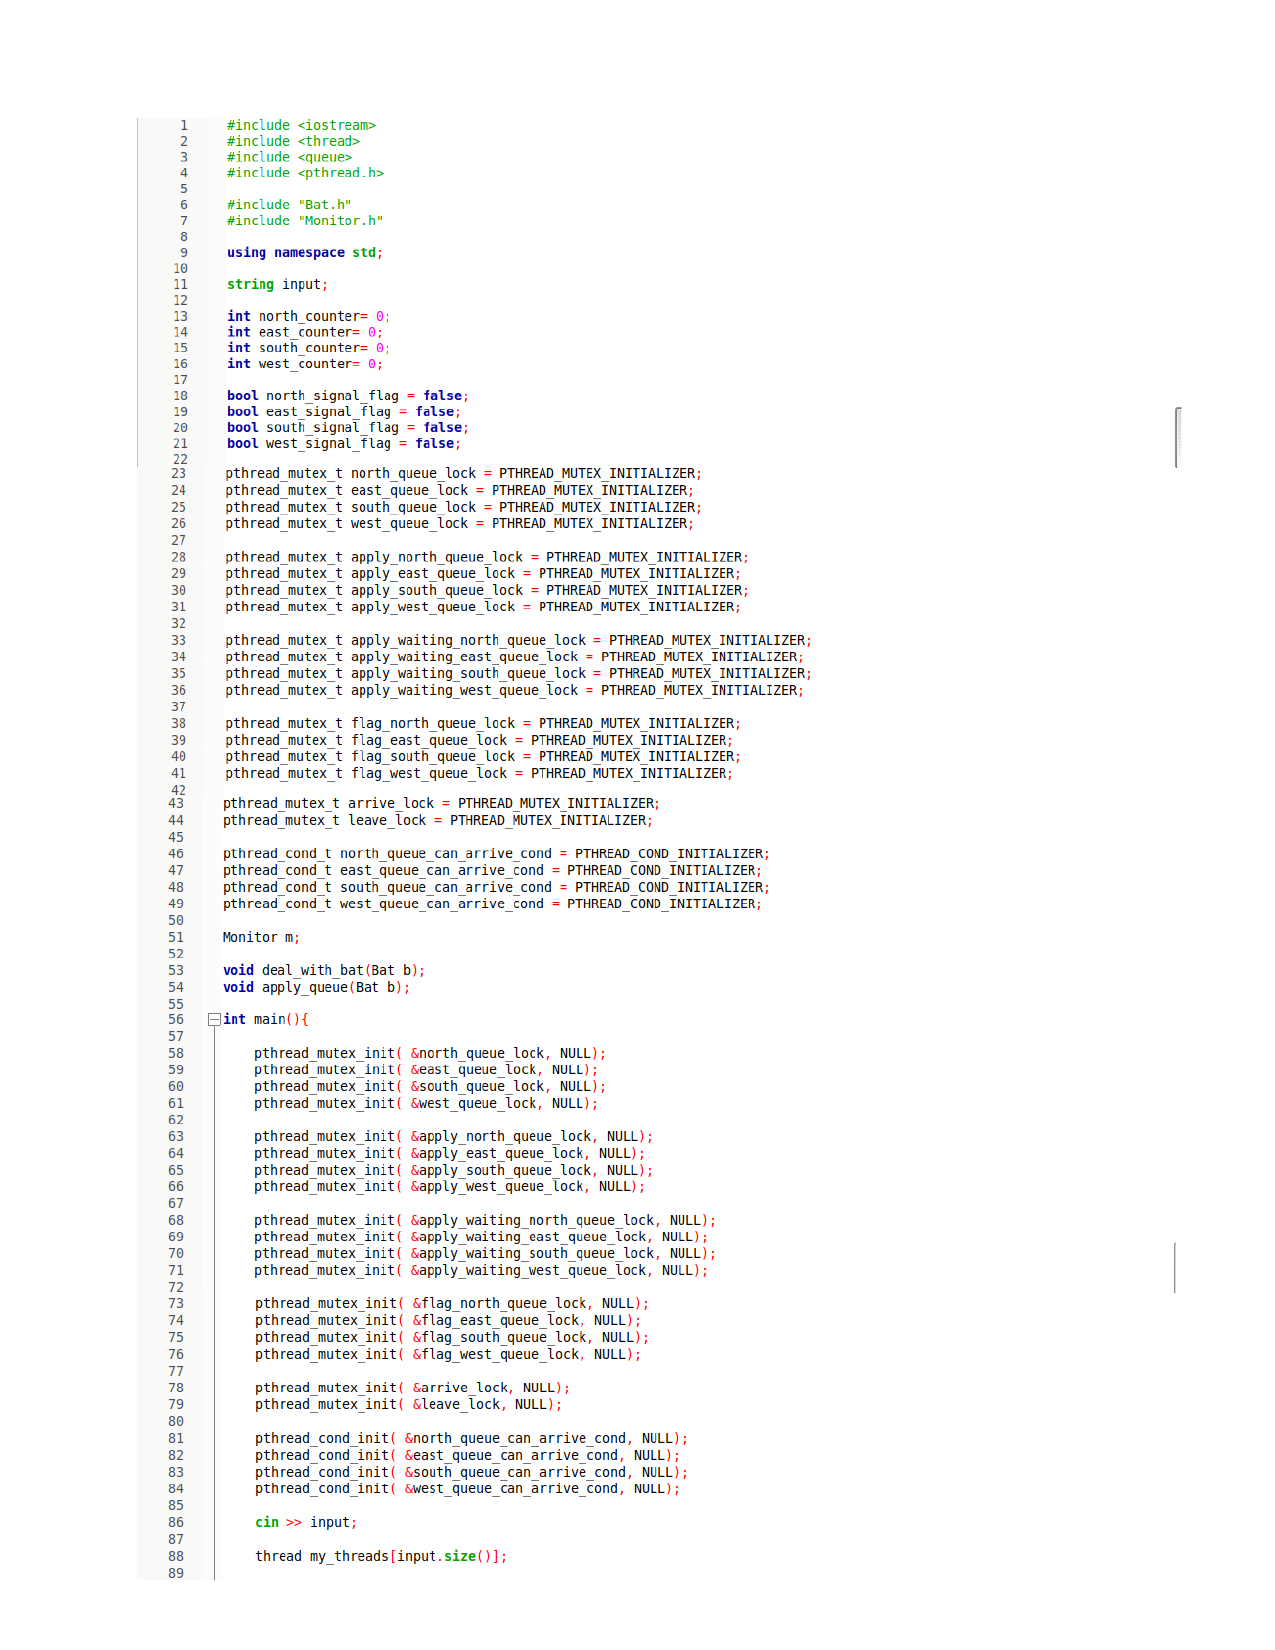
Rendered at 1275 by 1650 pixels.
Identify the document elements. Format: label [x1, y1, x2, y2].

picture [136, 118, 1182, 1580]
